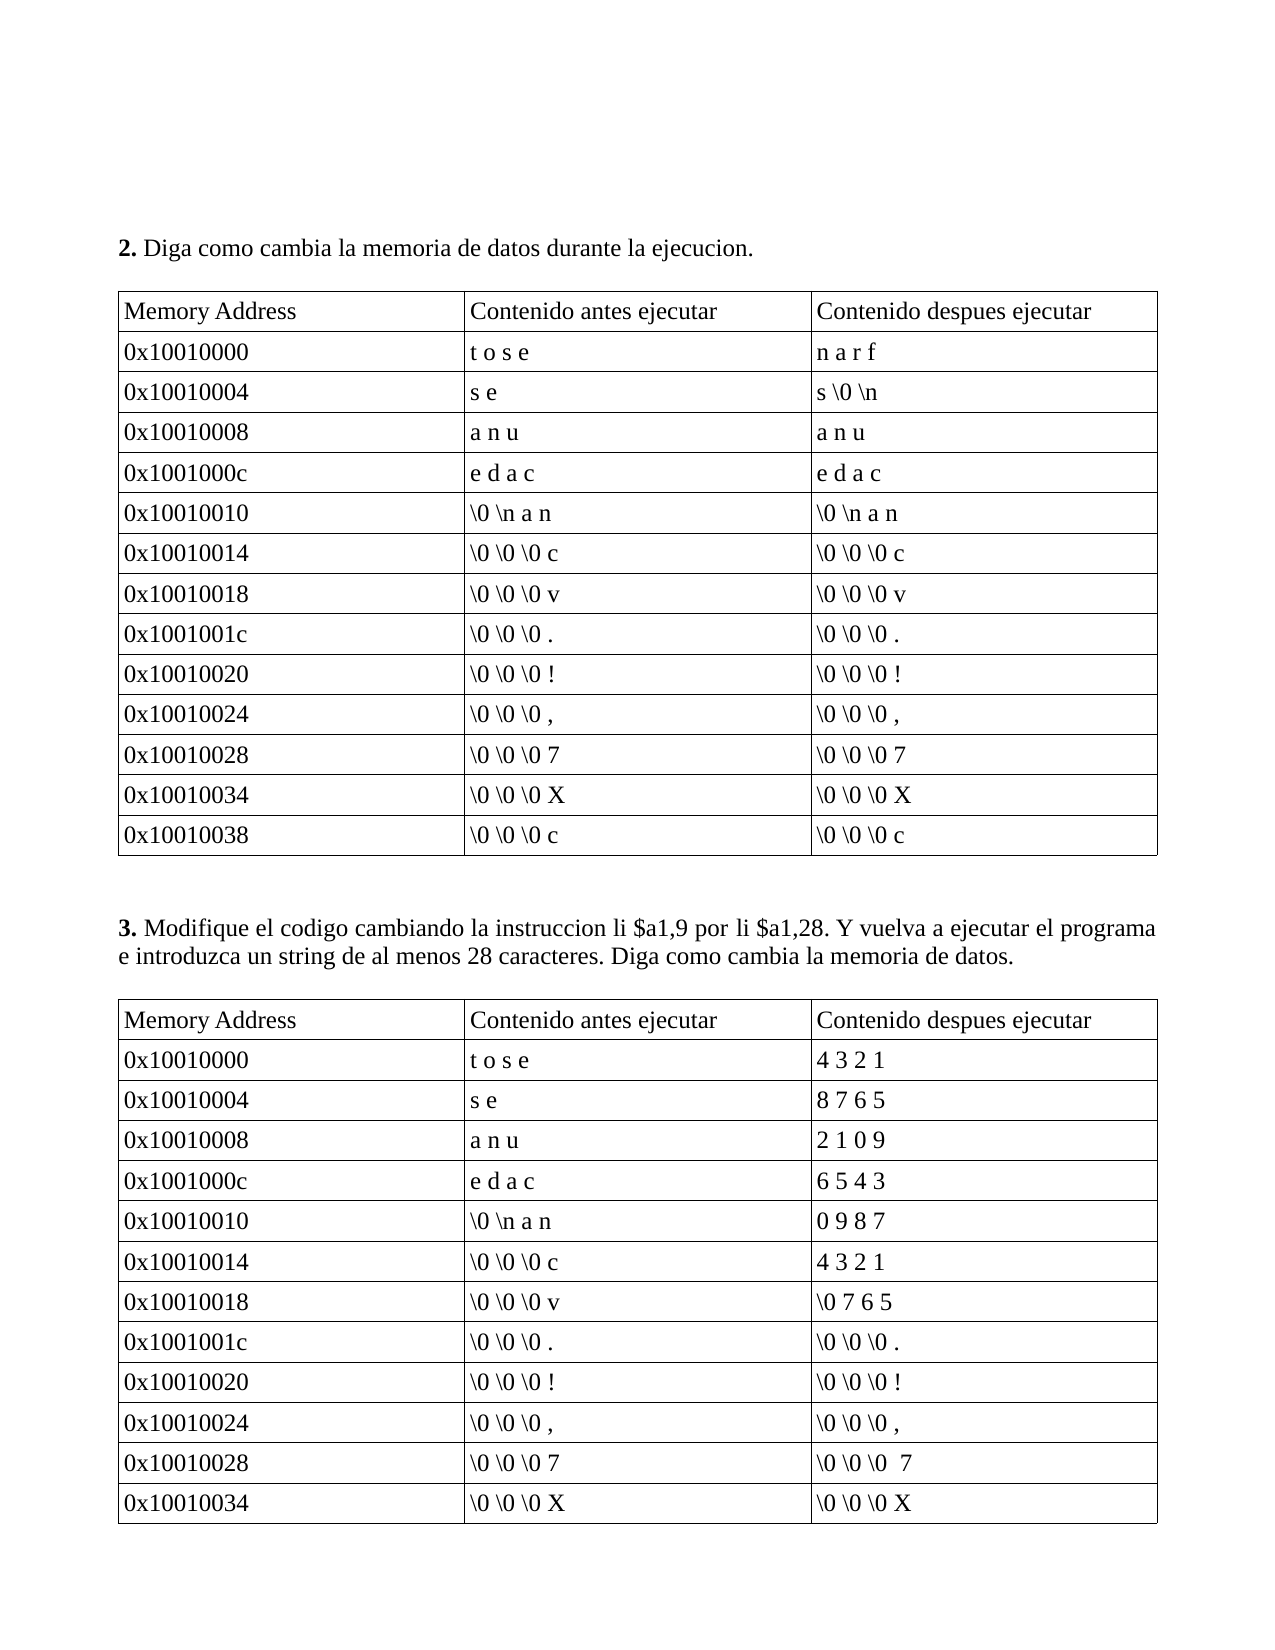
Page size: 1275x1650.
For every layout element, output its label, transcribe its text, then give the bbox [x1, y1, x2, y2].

table_cell \0 \n a n [465, 493, 811, 532]
table_cell 0x10010010 [119, 493, 464, 532]
table_cell a n u [812, 413, 1157, 452]
table_cell a n u [465, 413, 811, 452]
table_cell \0 \0 \0 X [465, 1484, 811, 1523]
table_cell 0x10010020 [119, 1363, 464, 1402]
table_cell 0x10010004 [119, 1081, 464, 1120]
table_cell \0 \0 \0 , [812, 1403, 1157, 1442]
table_cell a n u [465, 1121, 811, 1160]
table_cell 0x10010014 [119, 534, 464, 573]
table_cell 0x10010038 [119, 816, 464, 855]
table_cell 4 3 2 1 [812, 1242, 1157, 1281]
table_cell 0 9 8 7 [812, 1201, 1157, 1241]
table_cell 0x10010004 [119, 372, 464, 412]
table_cell \0 \0 \0 , [465, 1403, 811, 1442]
table_cell 0x10010018 [119, 574, 464, 613]
table_cell s \0 \n [812, 372, 1157, 412]
table_cell \0 \0 \0 c [465, 1242, 811, 1281]
table_cell 0x10010024 [119, 1403, 464, 1442]
table_cell 0x10010008 [119, 413, 464, 452]
table_cell \0 7 6 5 [812, 1282, 1157, 1321]
table_cell \0 \0 \0 7 [465, 735, 811, 774]
table_cell 0x10010028 [119, 1443, 464, 1483]
table_cell \0 \0 \0 c [812, 534, 1157, 573]
table_cell \0 \0 \0 c [812, 816, 1157, 855]
table_cell \0 \0 \0 X [465, 775, 811, 815]
table_cell \0 \0 \0 , [465, 695, 811, 734]
table_cell 8 7 6 5 [812, 1081, 1157, 1120]
table_cell 0x1001001c [119, 614, 464, 653]
table_cell \0 \0 \0 v [812, 574, 1157, 613]
table_cell 0x10010024 [119, 695, 464, 734]
table_cell \0 \0 \0 X [812, 1484, 1157, 1523]
table_cell s e [465, 1081, 811, 1120]
table_cell 0x10010028 [119, 735, 464, 774]
table_cell \0 \0 \0 v [465, 1282, 811, 1321]
table_cell \0 \0 \0 ! [812, 1363, 1157, 1402]
table_cell s e [465, 372, 811, 412]
table_cell 2 1 0 9 [812, 1121, 1157, 1160]
table_cell 6 5 4 3 [812, 1161, 1157, 1200]
table_cell e d a c [465, 1161, 811, 1200]
table_cell \0 \0 \0 . [465, 614, 811, 653]
table_cell \0 \0 \0 c [465, 816, 811, 855]
text 3. Modifique el codigo cambiando la instruccion li $a1,9 por li $a1,28. Y vuelva a ejecutar el programa e introduzca un string de al menos 28 caracteres. Diga como cambia la memoria de datos. [118, 913, 1157, 970]
table_header Memory Address [119, 292, 464, 331]
table_cell e d a c [812, 453, 1157, 492]
table_cell 0x10010000 [119, 1040, 464, 1079]
table_cell n a r f [812, 332, 1157, 371]
table_header Contenido antes ejecutar [465, 1000, 811, 1039]
table_cell 0x10010014 [119, 1242, 464, 1281]
table_cell \0 \n a n [812, 493, 1157, 532]
table_header Contenido despues ejecutar [812, 1000, 1157, 1039]
table_cell \0 \0 \0 ! [465, 655, 811, 694]
table_cell 0x10010010 [119, 1201, 464, 1241]
table_cell 0x1001001c [119, 1322, 464, 1362]
table_header Contenido despues ejecutar [812, 292, 1157, 331]
table_cell 0x10010000 [119, 332, 464, 371]
text 2. Diga como cambia la memoria de datos durante la ejecucion. [118, 233, 1157, 262]
table_cell \0 \0 \0 . [465, 1322, 811, 1362]
table_cell \0 \0 \0 7 [812, 1443, 1157, 1483]
table_cell 0x10010008 [119, 1121, 464, 1160]
table_cell \0 \0 \0 . [812, 614, 1157, 653]
table_cell 0x1001000c [119, 1161, 464, 1200]
table_cell 4 3 2 1 [812, 1040, 1157, 1079]
table_cell \0 \n a n [465, 1201, 811, 1241]
table_cell 0x10010020 [119, 655, 464, 694]
table_cell \0 \0 \0 ! [465, 1363, 811, 1402]
table_cell t o s e [465, 1040, 811, 1079]
table_cell \0 \0 \0 X [812, 775, 1157, 815]
table_cell \0 \0 \0 v [465, 574, 811, 613]
table_cell \0 \0 \0 ! [812, 655, 1157, 694]
table_cell \0 \0 \0 7 [465, 1443, 811, 1483]
table_header Contenido antes ejecutar [465, 292, 811, 331]
table_cell 0x10010034 [119, 775, 464, 815]
table_header Memory Address [119, 1000, 464, 1039]
table_cell \0 \0 \0 c [465, 534, 811, 573]
table_cell t o s e [465, 332, 811, 371]
table_cell 0x1001000c [119, 453, 464, 492]
table_cell \0 \0 \0 7 [812, 735, 1157, 774]
table_cell \0 \0 \0 . [812, 1322, 1157, 1362]
table_cell e d a c [465, 453, 811, 492]
table_cell \0 \0 \0 , [812, 695, 1157, 734]
table_cell 0x10010034 [119, 1484, 464, 1523]
table_cell 0x10010018 [119, 1282, 464, 1321]
